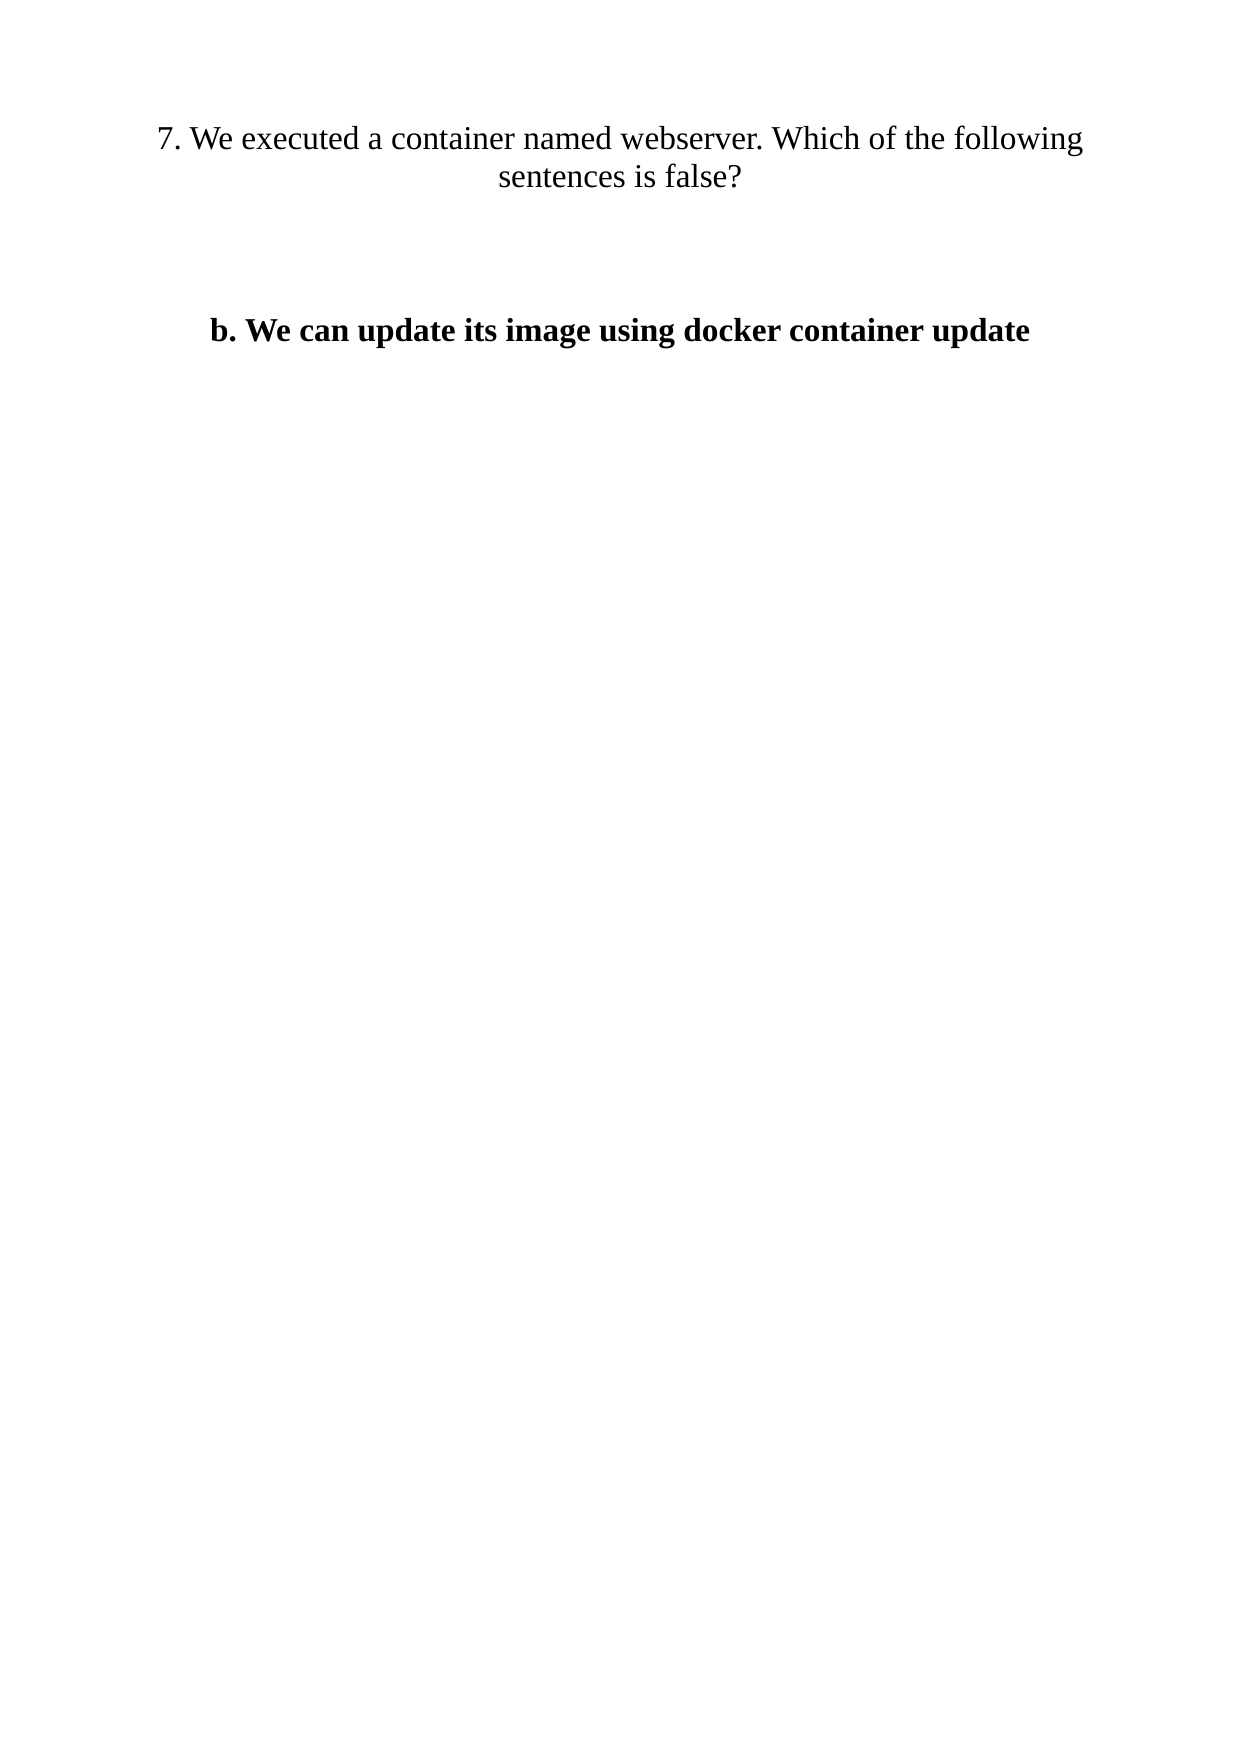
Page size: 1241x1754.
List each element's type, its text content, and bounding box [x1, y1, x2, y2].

text b. We can update its image using docker container update [118, 310, 1122, 348]
text 7. We executed a container named webserver. Which of the following sentences is false? [118, 118, 1122, 195]
